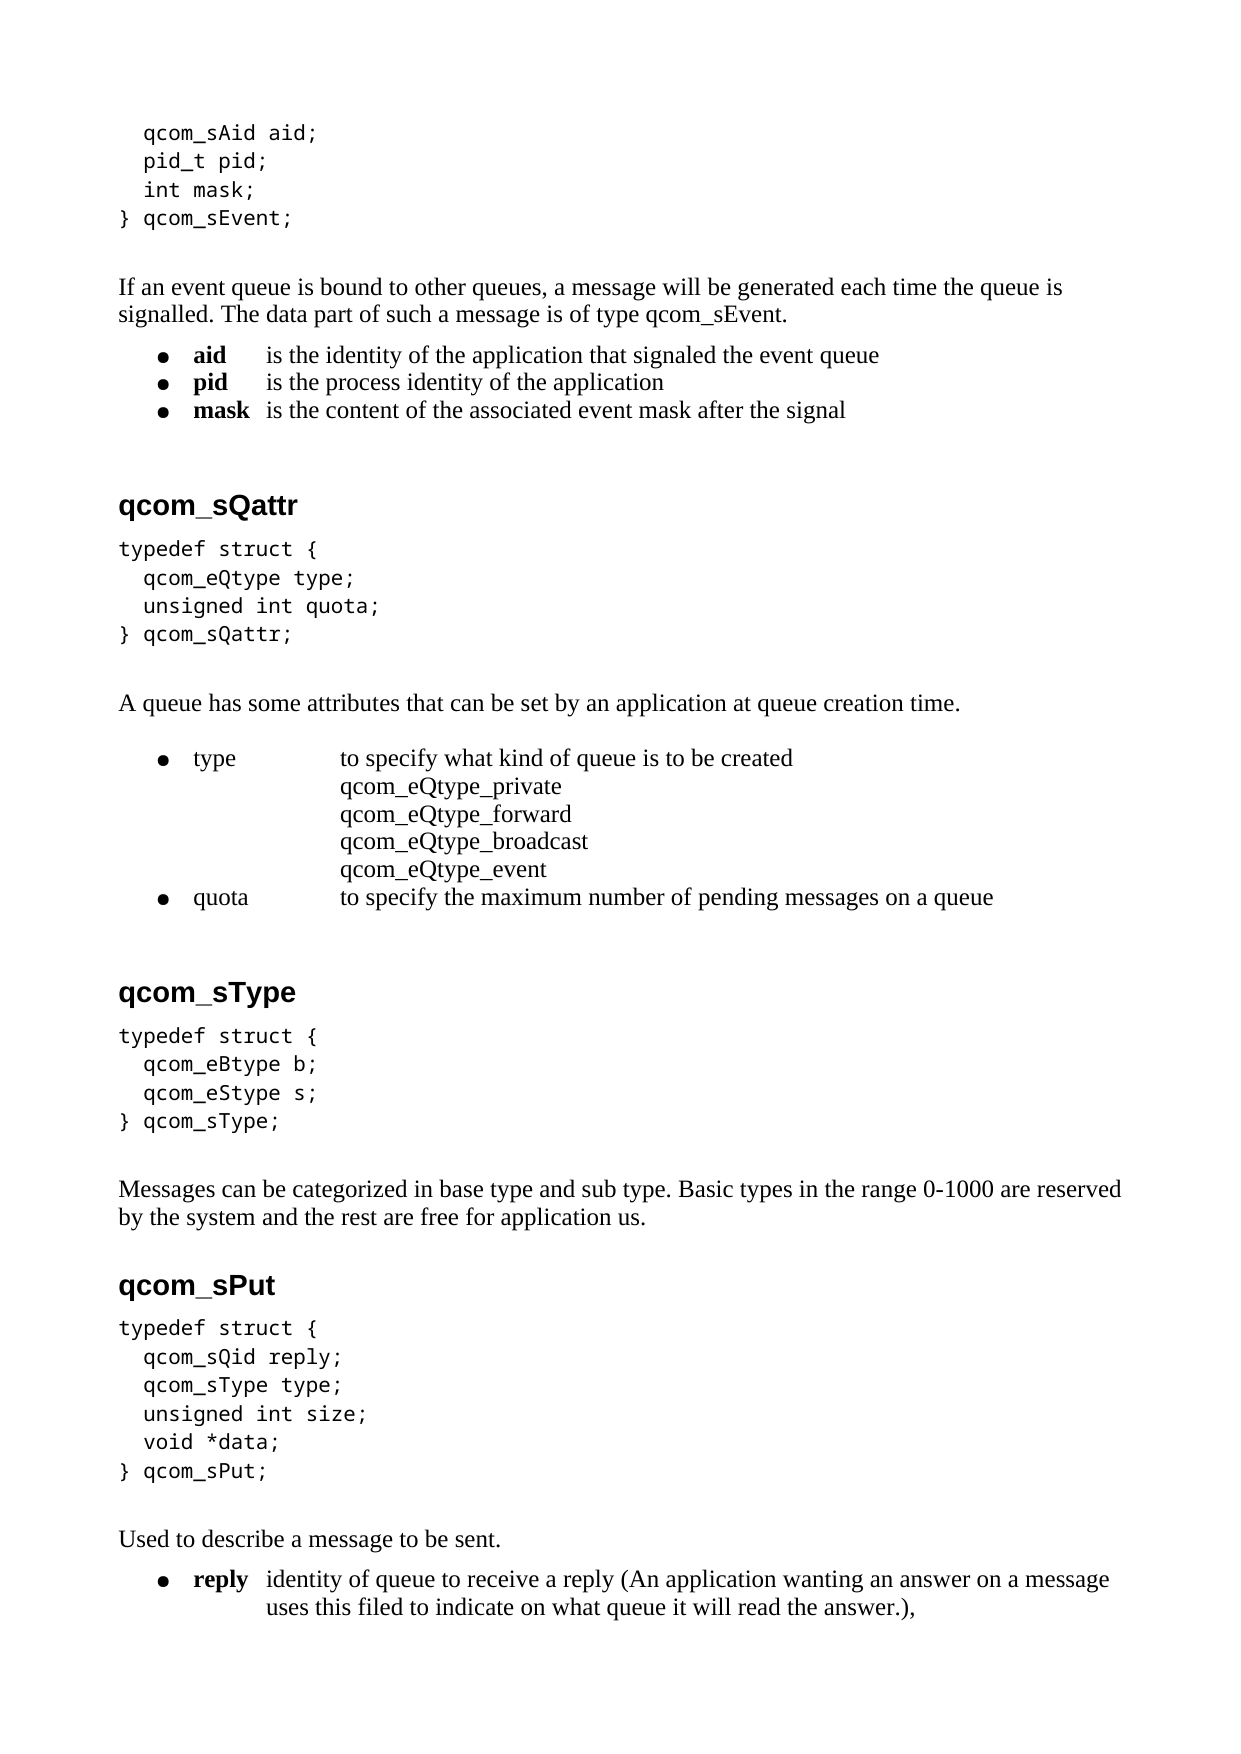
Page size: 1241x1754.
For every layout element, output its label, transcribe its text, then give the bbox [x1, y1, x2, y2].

text typedef struct { [118, 534, 1122, 563]
text unsigned int quota; [118, 591, 1122, 619]
text Used to describe a message to be sent. [118, 1525, 1122, 1553]
text Messages can be categorized in base type and sub type. Basic types in the range 0-1000 are reserved by the system and the rest are free for application us. [118, 1176, 1122, 1231]
subtitle qcom_sQattr [118, 489, 1122, 522]
text qcom_eQtype_broadcast [118, 827, 1122, 855]
text void *data; [118, 1427, 1122, 1456]
text qcom_eStype s; [118, 1078, 1122, 1106]
subtitle qcom_sPut [118, 1268, 1122, 1301]
list pid is the process identity of the application [156, 368, 1122, 396]
text } qcom_sQattr; [118, 619, 1122, 648]
text qcom_eQtype_private [118, 772, 1122, 800]
list aid is the identity of the application that signaled the event queue [156, 341, 1122, 368]
text qcom_eQtype_forward [118, 800, 1122, 827]
text } qcom_sPut; [118, 1456, 1122, 1484]
text int mask; [118, 175, 1122, 203]
text qcom_eBtype b; [118, 1049, 1122, 1078]
list quota to specify the maximum number of pending messages on a queue [156, 883, 1122, 911]
text A queue has some attributes that can be set by an application at queue creation time. [118, 689, 1122, 717]
text pid_t pid; [118, 147, 1122, 175]
text } qcom_sType; [118, 1106, 1122, 1134]
text typedef struct { [118, 1021, 1122, 1049]
text qcom_eQtype type; [118, 563, 1122, 591]
text } qcom_sEvent; [118, 203, 1122, 232]
list mask is the content of the associated event mask after the signal [156, 396, 1122, 424]
list reply identity of queue to receive a reply (An application wanting an answer on a message uses this filed to indicate on what queue it will read the answer.), [156, 1565, 1122, 1621]
text unsigned int size; [118, 1399, 1122, 1427]
subtitle qcom_sType [118, 976, 1122, 1008]
text typedef struct { [118, 1313, 1122, 1342]
text qcom_sAid aid; [118, 118, 1122, 147]
text If an event queue is bound to other queues, a message will be generated each time the queue is signalled. The data part of such a message is of type qcom_sEvent. [118, 273, 1122, 328]
text qcom_sType type; [118, 1370, 1122, 1399]
text qcom_eQtype_event [118, 855, 1122, 883]
text qcom_sQid reply; [118, 1342, 1122, 1370]
list type to specify what kind of queue is to be created [156, 744, 1122, 772]
